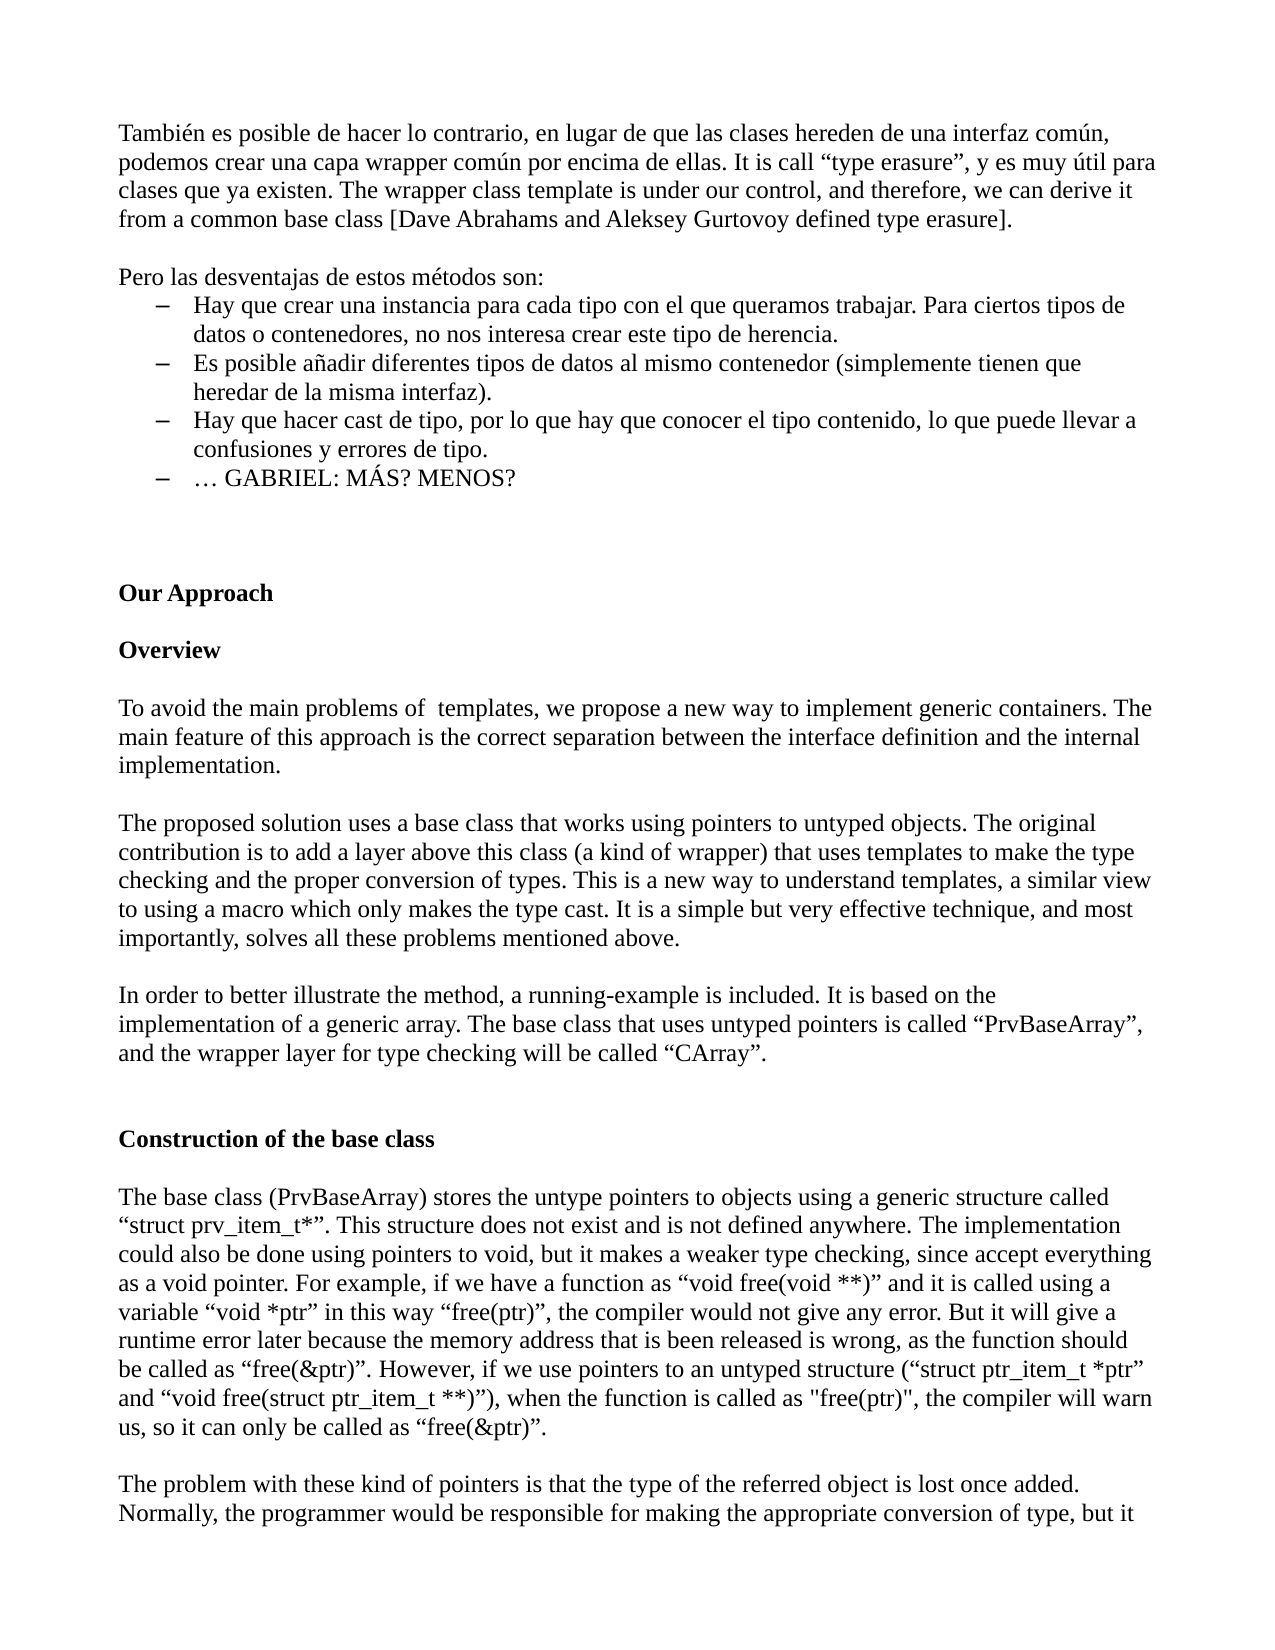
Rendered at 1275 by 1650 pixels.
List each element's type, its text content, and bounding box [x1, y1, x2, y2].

list … GABRIEL: MÁS? MENOS? [156, 463, 1157, 492]
text También es posible de hacer lo contrario, en lugar de que las clases hereden de una interfaz común, podemos crear una capa wrapper común por encima de ellas. It is call “type erasure”, y es muy útil para clases que ya existen. The wrapper class template is under our control, and therefore, we can derive it from a common base class [Dave Abrahams and Aleksey Gurtovoy defined type erasure]. [118, 118, 1157, 233]
text The base class (PrvBaseArray) stores the untype pointers to objects using a generic structure called “struct prv_item_t*”. This structure does not exist and is not defined anywhere. The implementation could also be done using pointers to void, but it makes a weaker type checking, since accept everything as a void pointer. For example, if we have a function as “void free(void **)” and it is called using a variable “void *ptr” in this way “free(ptr)”, the compiler would not give any error. But it will give a runtime error later because the memory address that is been released is wrong, as the function should be called as “free(&ptr)”. However, if we use pointers to an untyped structure (“struct ptr_item_t *ptr” and “void free(struct ptr_item_t **)”), when the function is called as "free(ptr)", the compiler will warn us, so it can only be called as “free(&ptr)”. [118, 1182, 1157, 1441]
list Hay que hacer cast de tipo, por lo que hay que conocer el tipo contenido, lo que puede llevar a confusiones y errores de tipo. [156, 406, 1157, 463]
text Our Approach [118, 578, 1157, 607]
text Pero las desventajas de estos métodos son: [118, 262, 1157, 291]
text In order to better illustrate the method, a running-example is included. It is based on the implementation of a generic array. The base class that uses untyped pointers is called “PrvBaseArray”, and the wrapper layer for type checking will be called “CArray”. [118, 981, 1157, 1067]
text Overview [118, 636, 1157, 664]
text To avoid the main problems of templates, we propose a new way to implement generic containers. The main feature of this approach is the correct separation between the interface definition and the internal implementation. [118, 693, 1157, 779]
list Es posible añadir diferentes tipos de datos al mismo contenedor (simplemente tienen que heredar de la misma interfaz). [156, 348, 1157, 406]
text The proposed solution uses a base class that works using pointers to untyped objects. The original contribution is to add a layer above this class (a kind of wrapper) that uses templates to make the type checking and the proper conversion of types. This is a new way to understand templates, a similar view to using a macro which only makes the type cast. It is a simple but very effective technique, and most importantly, solves all these problems mentioned above. [118, 808, 1157, 952]
text The problem with these kind of pointers is that the type of the referred object is lost once added. Normally, the programmer would be responsible for making the appropriate conversion of type, but it [118, 1469, 1157, 1527]
text Construction of the base class [118, 1124, 1157, 1153]
list Hay que crear una instancia para cada tipo con el que queramos trabajar. Para ciertos tipos de datos o contenedores, no nos interesa crear este tipo de herencia. [156, 291, 1157, 348]
